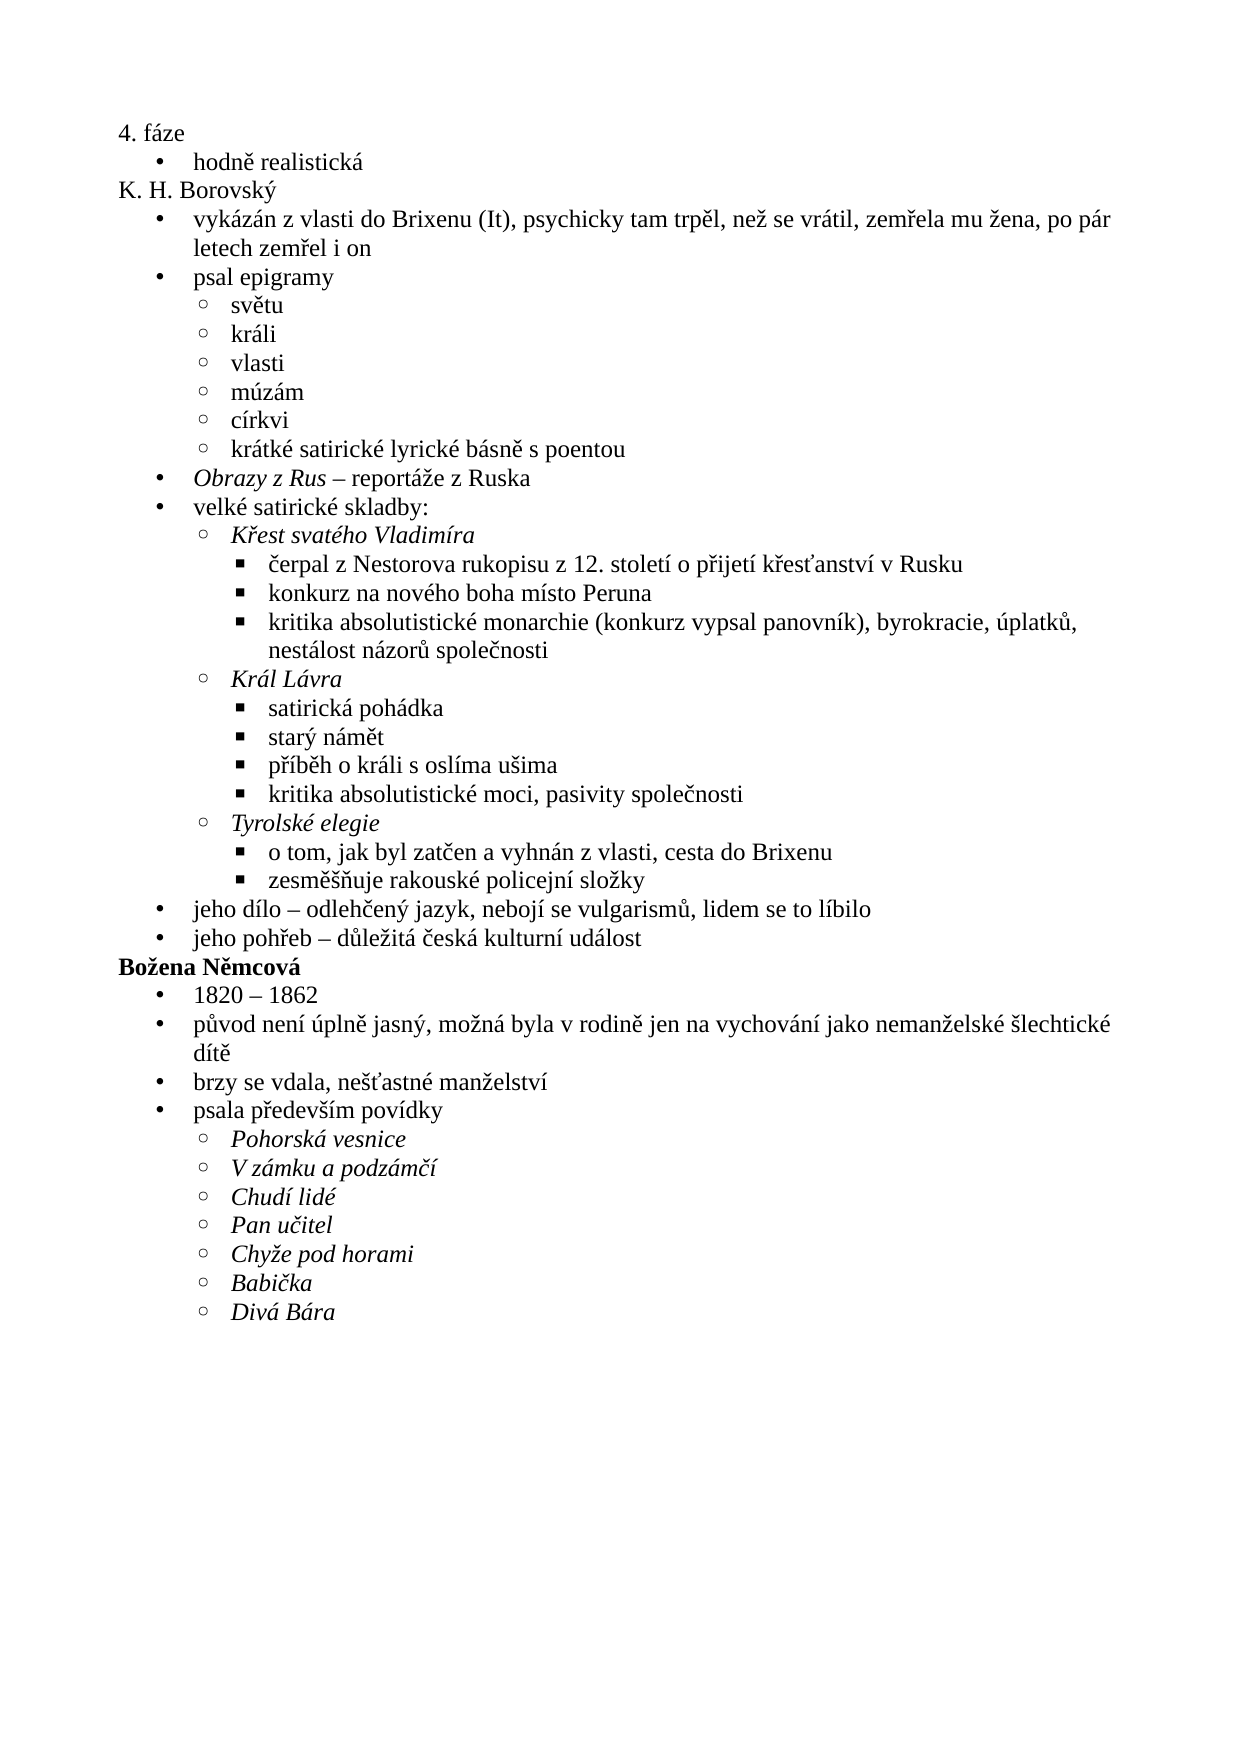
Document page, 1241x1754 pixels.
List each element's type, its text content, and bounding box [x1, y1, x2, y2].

list čerpal z Nestorova rukopisu z 12. století o přijetí křesťanství v Rusku [231, 549, 1122, 578]
list Pohorská vesnice [193, 1124, 1122, 1153]
list zesměšňuje rakouské policejní složky [231, 866, 1122, 894]
list Chudí lidé [193, 1182, 1122, 1211]
list vykázán z vlasti do Brixenu (It), psychicky tam trpěl, než se vrátil, zemřela mu žena, po pár letech zemřel i on [156, 204, 1122, 262]
list kritika absolutistické moci, pasivity společnosti [231, 779, 1122, 808]
list Divá Bára [193, 1297, 1122, 1326]
list 1820 – 1862 [156, 981, 1122, 1009]
list Pan učitel [193, 1211, 1122, 1239]
list Chyže pod horami [193, 1239, 1122, 1268]
list V zámku a podzámčí [193, 1153, 1122, 1182]
list Obrazy z Rus – reportáže z Ruska [156, 463, 1122, 492]
list velké satirické skladby: [156, 492, 1122, 521]
list církvi [193, 406, 1122, 434]
list psala především povídky [156, 1096, 1122, 1124]
list Tyrolské elegie [193, 808, 1122, 837]
list Křest svatého Vladimíra [193, 521, 1122, 549]
list králi [193, 319, 1122, 348]
list vlasti [193, 348, 1122, 377]
list Babička [193, 1268, 1122, 1297]
list satirická pohádka [231, 693, 1122, 722]
list jeho dílo – odlehčený jazyk, nebojí se vulgarismů, lidem se to líbilo [156, 894, 1122, 923]
list konkurz na nového boha místo Peruna [231, 578, 1122, 607]
text Božena Němcová [118, 952, 1122, 981]
text 4. fáze [118, 118, 1122, 147]
list starý námět [231, 722, 1122, 751]
list světu [193, 291, 1122, 319]
list hodně realistická [156, 147, 1122, 176]
list kritika absolutistické monarchie (konkurz vypsal panovník), byrokracie, úplatků, nestálost názorů společnosti [231, 607, 1122, 664]
list múzám [193, 377, 1122, 406]
list jeho pohřeb – důležitá česká kulturní událost [156, 923, 1122, 952]
list brzy se vdala, nešťastné manželství [156, 1067, 1122, 1096]
list krátké satirické lyrické básně s poentou [193, 434, 1122, 463]
list příběh o králi s oslíma ušima [231, 751, 1122, 779]
list Král Lávra [193, 664, 1122, 693]
list psal epigramy [156, 262, 1122, 291]
text K. H. Borovský [118, 176, 1122, 204]
list původ není úplně jasný, možná byla v rodině jen na vychování jako nemanželské šlechtické dítě [156, 1009, 1122, 1067]
list o tom, jak byl zatčen a vyhnán z vlasti, cesta do Brixenu [231, 837, 1122, 866]
